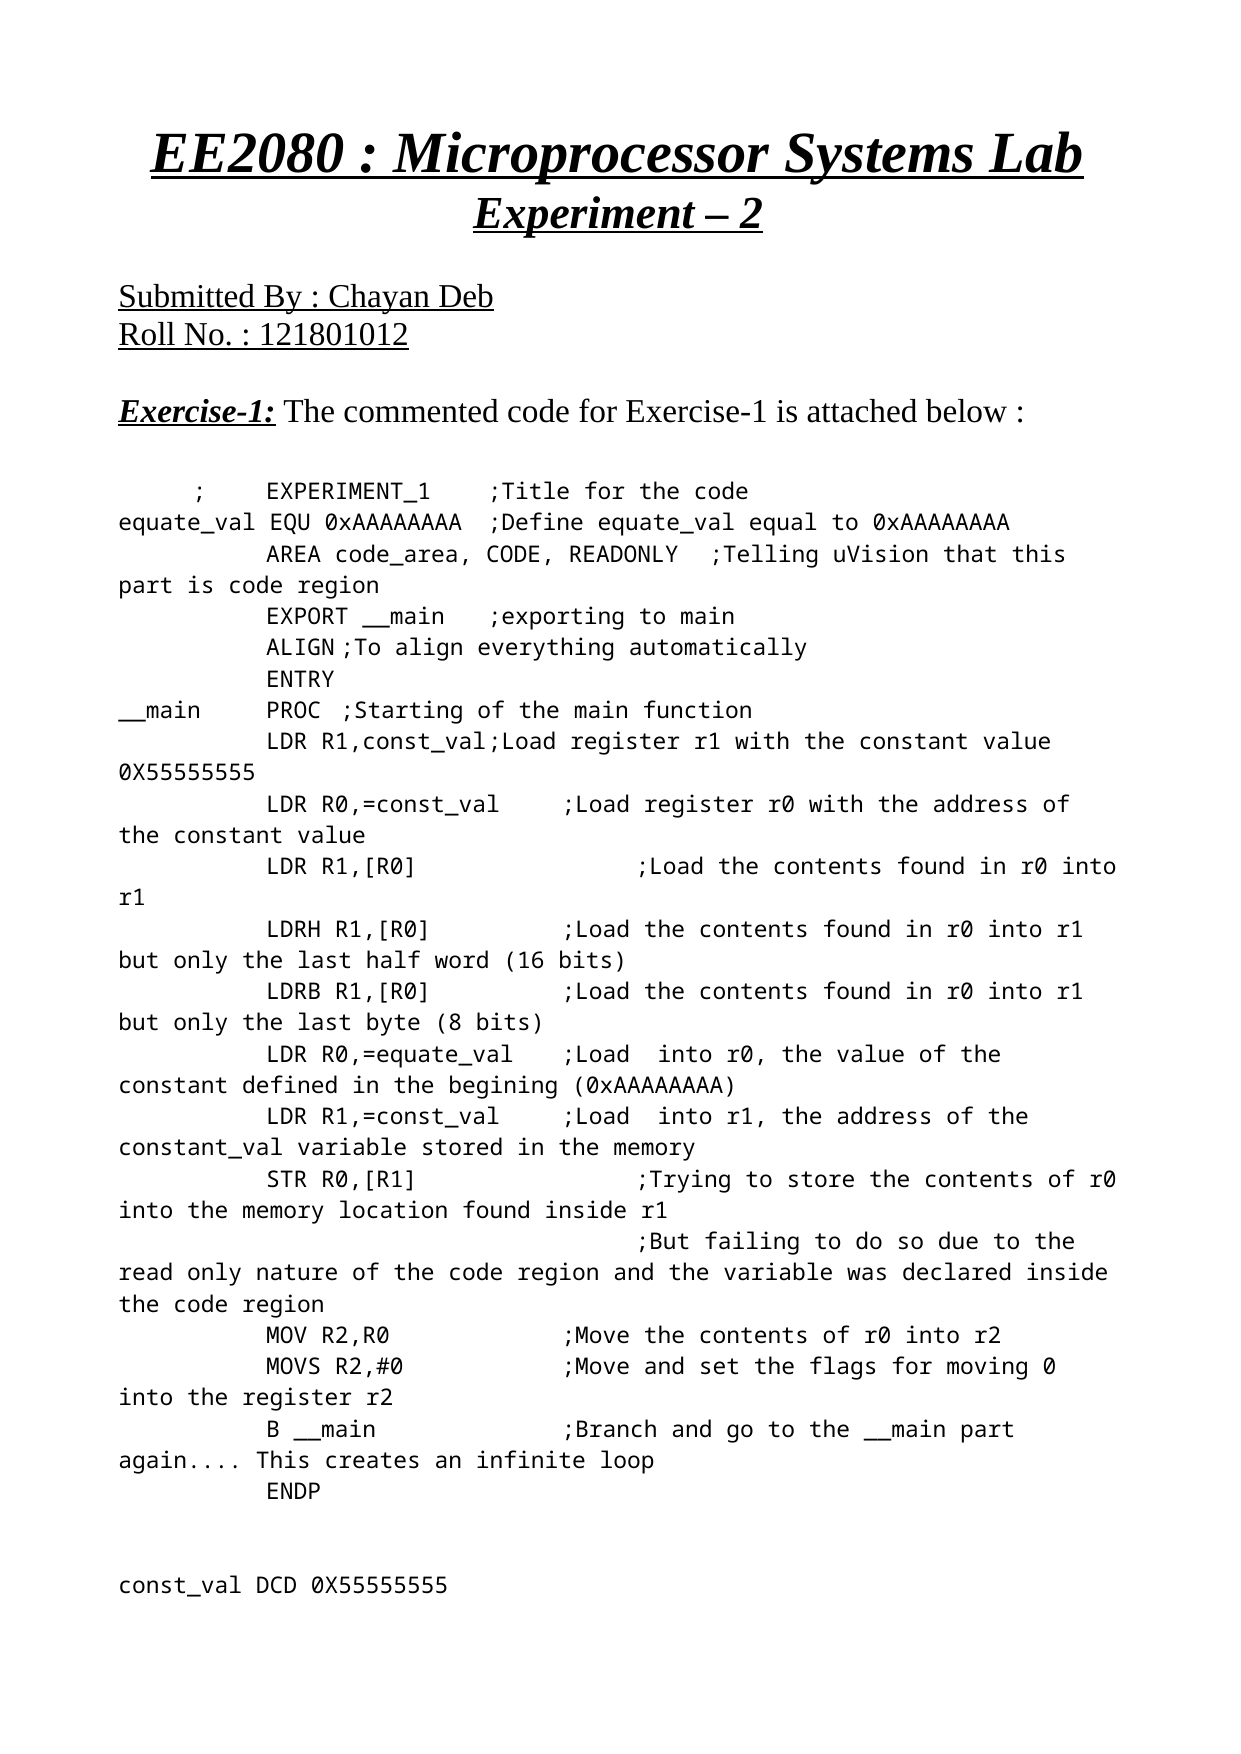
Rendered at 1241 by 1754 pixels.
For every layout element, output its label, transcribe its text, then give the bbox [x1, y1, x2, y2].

text const_val DCD 0X55555555 [118, 1569, 1122, 1600]
text LDR R0,=equate_val ;Load into r0, the value of the constant defined in the begining (0xAAAAAAAA) [118, 1037, 1122, 1100]
text AREA code_area, CODE, READONLY ;Telling uVision that this part is code region [118, 537, 1122, 600]
text EE2080 : Microprocessor Systems Lab [118, 118, 1122, 185]
text Roll No. : 121801012 [118, 314, 1122, 353]
text LDR R0,=const_val ;Load register r0 with the address of the constant value [118, 787, 1122, 850]
text B __main ;Branch and go to the __main part again.... This creates an infinite loop [118, 1412, 1122, 1475]
text equate_val EQU 0xAAAAAAAA ;Define equate_val equal to 0xAAAAAAAA [118, 506, 1122, 537]
text LDR R1,[R0] ;Load the contents found in r0 into r1 [118, 850, 1122, 912]
text Experiment – 2 [118, 185, 1122, 238]
text MOVS R2,#0 ;Move and set the flags for moving 0 into the register r2 [118, 1350, 1122, 1412]
text ;But failing to do so due to the read only nature of the code region and the variable was declared inside the code region [118, 1225, 1122, 1319]
text Exercise-1: The commented code for Exercise-1 is attached below : [118, 391, 1122, 429]
text ALIGN ;To align everything automatically [118, 631, 1122, 662]
text ENTRY [118, 662, 1122, 694]
text STR R0,[R1] ;Trying to store the contents of r0 into the memory location found inside r1 [118, 1162, 1122, 1225]
text ; EXPERIMENT_1 ;Title for the code [118, 468, 1122, 506]
text ENDP [118, 1475, 1122, 1506]
text EXPORT __main ;exporting to main [118, 600, 1122, 631]
text LDRH R1,[R0] ;Load the contents found in r0 into r1 but only the last half word (16 bits) [118, 912, 1122, 975]
text Submitted By : Chayan Deb [118, 276, 1122, 314]
text __main PROC ;Starting of the main function [118, 694, 1122, 725]
text LDR R1,const_val ;Load register r1 with the constant value 0X55555555 [118, 725, 1122, 787]
text LDR R1,=const_val ;Load into r1, the address of the constant_val variable stored in the memory [118, 1100, 1122, 1162]
text MOV R2,R0 ;Move the contents of r0 into r2 [118, 1319, 1122, 1350]
text LDRB R1,[R0] ;Load the contents found in r0 into r1 but only the last byte (8 bits) [118, 975, 1122, 1037]
